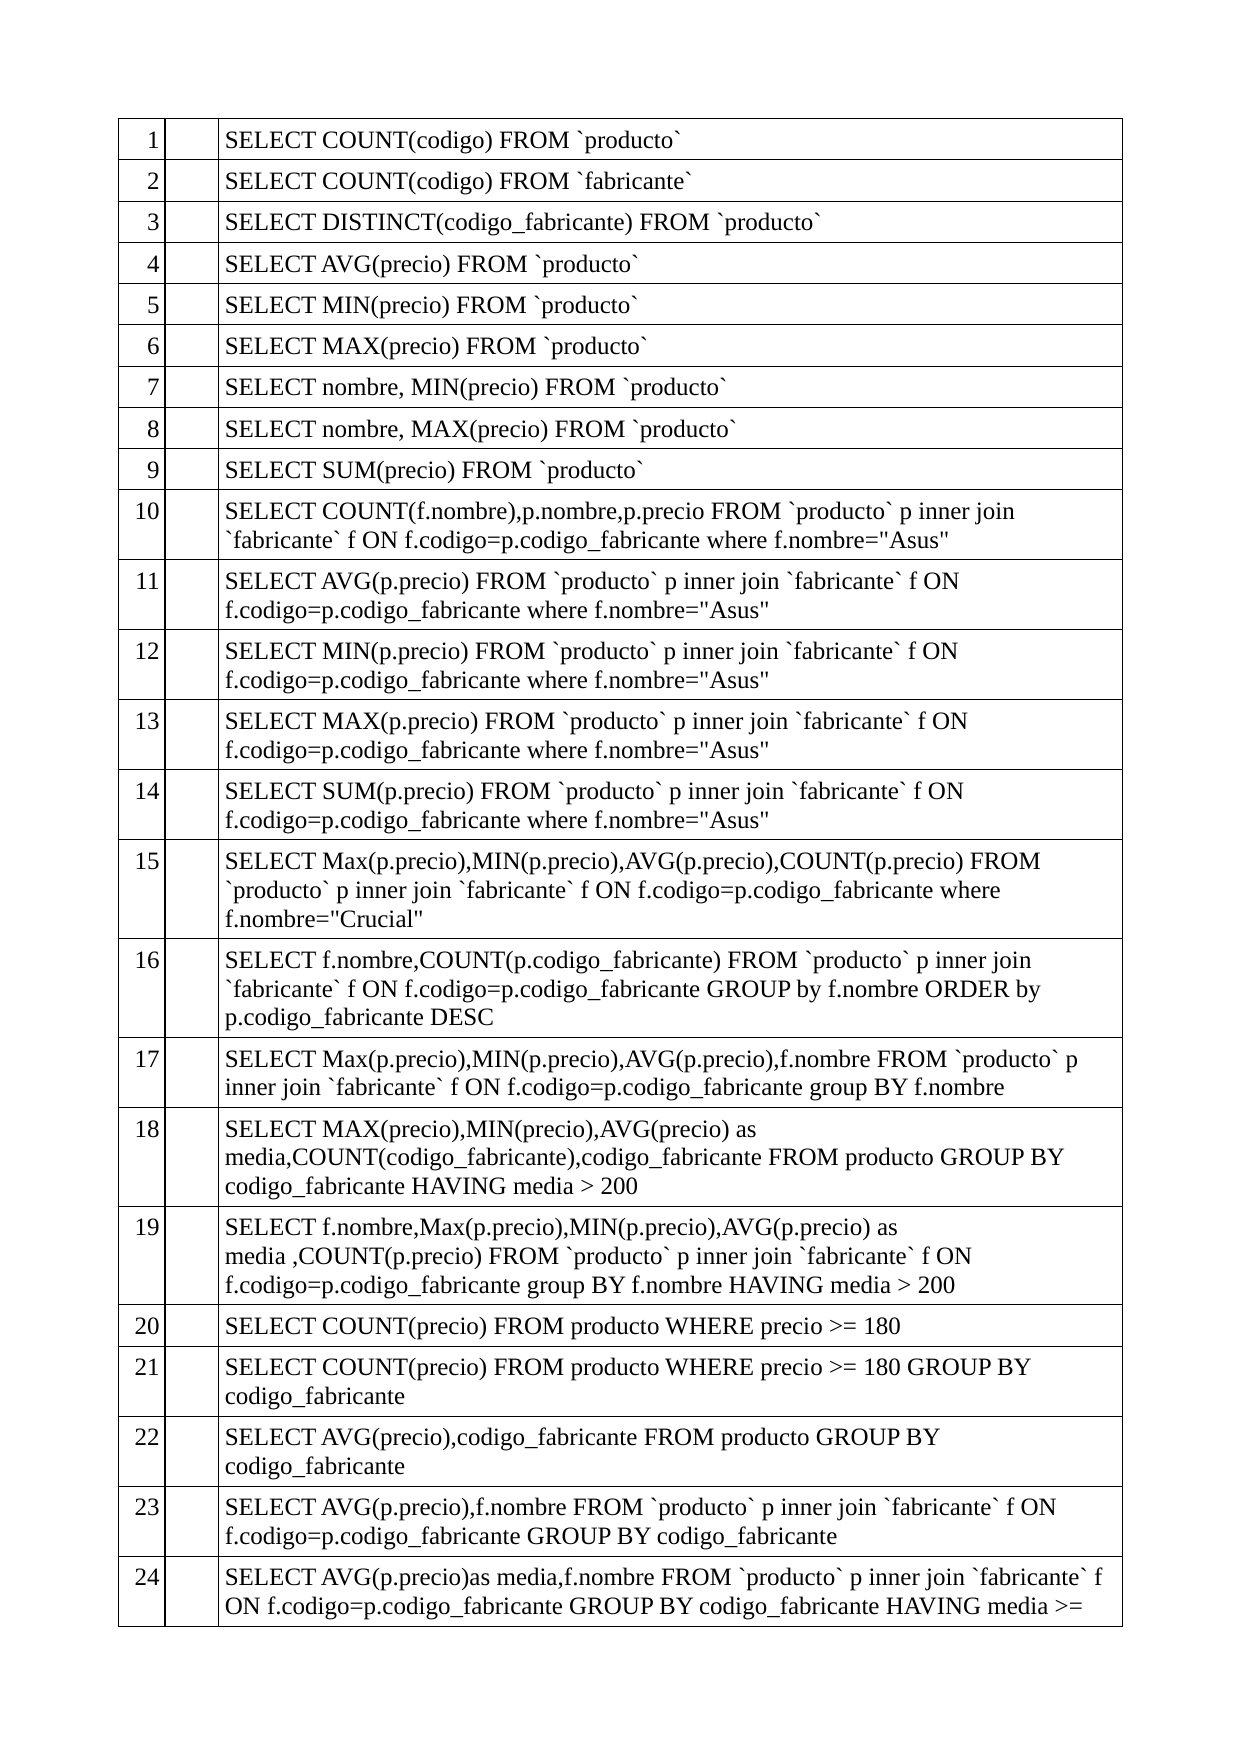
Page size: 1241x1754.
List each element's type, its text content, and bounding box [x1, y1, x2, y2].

table_cell [166, 1207, 218, 1304]
table_cell [166, 770, 218, 839]
table_cell 11 [119, 560, 164, 629]
table_cell 21 [119, 1347, 164, 1416]
table_cell SELECT COUNT(codigo) FROM `producto` [219, 119, 1122, 159]
table_cell 9 [119, 449, 164, 489]
table_cell [166, 939, 218, 1037]
table_cell 14 [119, 770, 164, 839]
table_cell SELECT AVG(precio),codigo_fabricante FROM producto GROUP BY codigo_fabricante [219, 1417, 1122, 1486]
table_cell [166, 840, 218, 938]
table_cell [166, 1038, 218, 1107]
table_cell [166, 700, 218, 769]
table_cell 13 [119, 700, 164, 769]
table_cell SELECT AVG(p.precio),f.nombre FROM `producto` p inner join `fabricante` f ON f.codigo=p.codigo_fabricante GROUP BY codigo_fabricante [219, 1487, 1122, 1556]
table_cell SELECT AVG(precio) FROM `producto` [219, 243, 1122, 283]
table_cell 23 [119, 1487, 164, 1556]
table_cell SELECT DISTINCT(codigo_fabricante) FROM `producto` [219, 202, 1122, 242]
table_cell [166, 284, 218, 324]
table_cell [166, 243, 218, 283]
table_cell 24 [119, 1557, 164, 1626]
table_cell SELECT AVG(p.precio)as media,f.nombre FROM `producto` p inner join `fabricante` f ON f.codigo=p.codigo_fabricante GROUP BY codigo_fabricante HAVING media >= [219, 1557, 1122, 1626]
table_cell 3 [119, 202, 164, 242]
table_cell 6 [119, 325, 164, 366]
table_cell SELECT SUM(p.precio) FROM `producto` p inner join `fabricante` f ON f.codigo=p.codigo_fabricante where f.nombre="Asus" [219, 770, 1122, 839]
table_cell SELECT MAX(precio),MIN(precio),AVG(precio) as media,COUNT(codigo_fabricante),codigo_fabricante FROM producto GROUP BY codigo_fabricante HAVING media > 200 [219, 1108, 1122, 1206]
table_cell SELECT COUNT(precio) FROM producto WHERE precio >= 180 GROUP BY codigo_fabricante [219, 1347, 1122, 1416]
table_cell 2 [119, 160, 164, 201]
table_cell SELECT nombre, MAX(precio) FROM `producto` [219, 408, 1122, 448]
table_cell 17 [119, 1038, 164, 1107]
table_cell 4 [119, 243, 164, 283]
table_cell SELECT MAX(p.precio) FROM `producto` p inner join `fabricante` f ON f.codigo=p.codigo_fabricante where f.nombre="Asus" [219, 700, 1122, 769]
table_cell [166, 1557, 218, 1626]
table_cell 7 [119, 367, 164, 407]
table_cell [166, 630, 218, 699]
table_cell SELECT MIN(p.precio) FROM `producto` p inner join `fabricante` f ON f.codigo=p.codigo_fabricante where f.nombre="Asus" [219, 630, 1122, 699]
table_cell SELECT Max(p.precio),MIN(p.precio),AVG(p.precio),f.nombre FROM `producto` p inner join `fabricante` f ON f.codigo=p.codigo_fabricante group BY f.nombre [219, 1038, 1122, 1107]
table_cell SELECT f.nombre,COUNT(p.codigo_fabricante) FROM `producto` p inner join `fabricante` f ON f.codigo=p.codigo_fabricante GROUP by f.nombre ORDER by p.codigo_fabricante DESC [219, 939, 1122, 1037]
table_cell [166, 1417, 218, 1486]
table_cell 1 [119, 119, 164, 159]
table_cell 22 [119, 1417, 164, 1486]
table_cell [166, 160, 218, 201]
table_cell SELECT COUNT(f.nombre),p.nombre,p.precio FROM `producto` p inner join `fabricante` f ON f.codigo=p.codigo_fabricante where f.nombre="Asus" [219, 490, 1122, 559]
table_cell [166, 408, 218, 448]
table_cell [166, 560, 218, 629]
table_cell [166, 367, 218, 407]
table_cell 8 [119, 408, 164, 448]
table_cell SELECT f.nombre,Max(p.precio),MIN(p.precio),AVG(p.precio) as media ,COUNT(p.precio) FROM `producto` p inner join `fabricante` f ON f.codigo=p.codigo_fabricante group BY f.nombre HAVING media > 200 [219, 1207, 1122, 1304]
table_cell SELECT MAX(precio) FROM `producto` [219, 325, 1122, 366]
table_cell 15 [119, 840, 164, 938]
table_cell SELECT SUM(precio) FROM `producto` [219, 449, 1122, 489]
table_cell [166, 1487, 218, 1556]
table_cell SELECT COUNT(precio) FROM producto WHERE precio >= 180 [219, 1305, 1122, 1346]
table_cell 10 [119, 490, 164, 559]
table_cell [166, 1305, 218, 1346]
table_cell 19 [119, 1207, 164, 1304]
table_cell 18 [119, 1108, 164, 1206]
table_cell 16 [119, 939, 164, 1037]
table_cell [166, 1108, 218, 1206]
table_cell 20 [119, 1305, 164, 1346]
table_cell [166, 1347, 218, 1416]
table_cell SELECT nombre, MIN(precio) FROM `producto` [219, 367, 1122, 407]
table_cell [166, 202, 218, 242]
table_cell [166, 449, 218, 489]
table_cell 5 [119, 284, 164, 324]
table_cell SELECT Max(p.precio),MIN(p.precio),AVG(p.precio),COUNT(p.precio) FROM `producto` p inner join `fabricante` f ON f.codigo=p.codigo_fabricante where f.nombre="Crucial" [219, 840, 1122, 938]
table_cell SELECT AVG(p.precio) FROM `producto` p inner join `fabricante` f ON f.codigo=p.codigo_fabricante where f.nombre="Asus" [219, 560, 1122, 629]
table_cell SELECT MIN(precio) FROM `producto` [219, 284, 1122, 324]
table_cell SELECT COUNT(codigo) FROM `fabricante` [219, 160, 1122, 201]
table_cell 12 [119, 630, 164, 699]
table_cell [166, 119, 218, 159]
table_cell [166, 490, 218, 559]
table_cell [166, 325, 218, 366]
